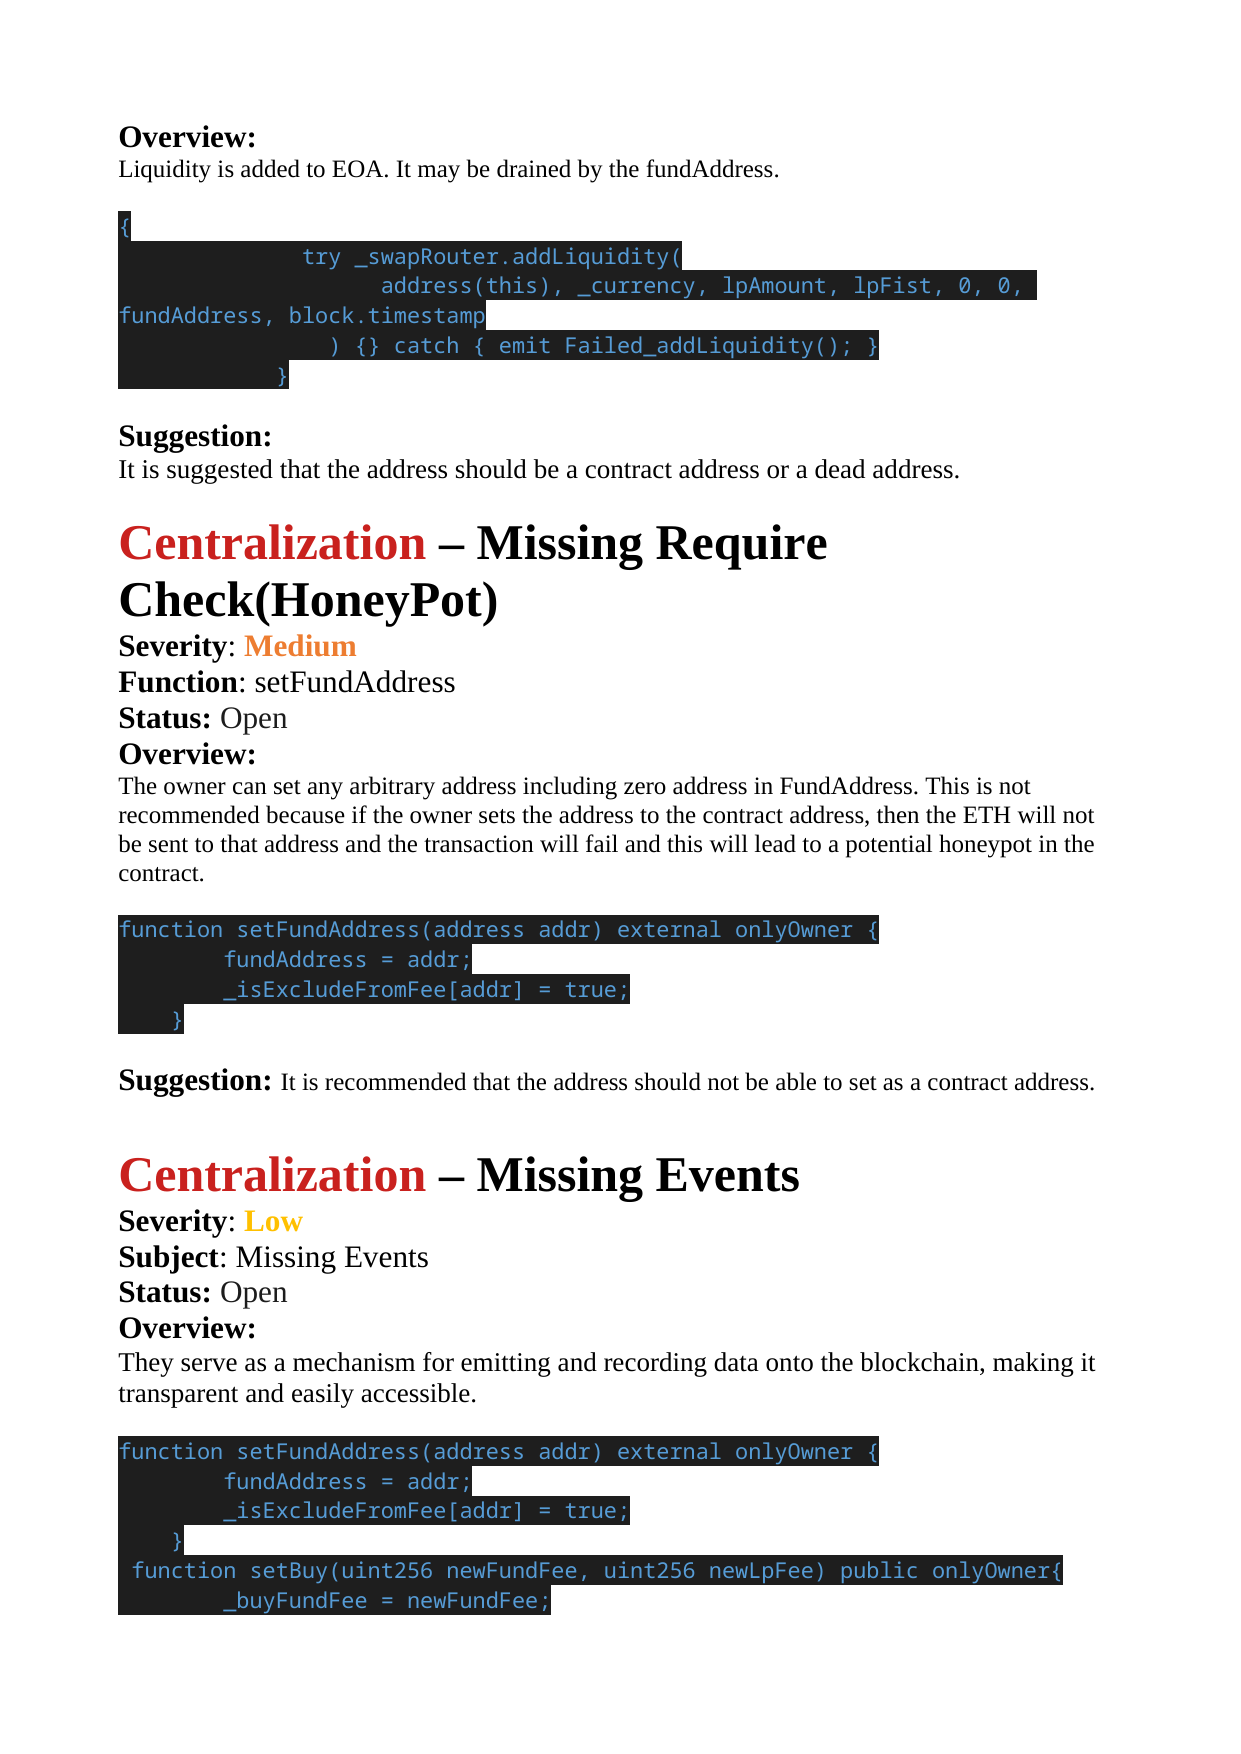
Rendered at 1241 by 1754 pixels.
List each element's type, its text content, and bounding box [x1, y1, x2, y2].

text } [118, 1004, 1122, 1034]
text It is suggested that the address should be a contract address or a dead address. [118, 453, 1122, 485]
text Subject: Missing Events [118, 1238, 1122, 1274]
text _isExcludeFromFee[addr] = true; [118, 1496, 1122, 1525]
text address(this), _currency, lpAmount, lpFist, 0, 0, fundAddress, block.timestamp [118, 270, 1122, 330]
text Overview: [118, 736, 1122, 771]
text fundAddress = addr; [118, 944, 1122, 974]
text fundAddress = addr; [118, 1466, 1122, 1496]
text ) {} catch { emit Failed_addLiquidity(); } [118, 330, 1122, 360]
text _buyFundFee = newFundFee; [118, 1585, 1122, 1615]
text Severity: Low [118, 1202, 1122, 1238]
text function setFundAddress(address addr) external onlyOwner { [118, 914, 1122, 944]
text Centralization – Missing Events [118, 1144, 1122, 1202]
text function setBuy(uint256 newFundFee, uint256 newLpFee) public onlyOwner{ [118, 1555, 1122, 1585]
text { [118, 211, 1122, 241]
text try _swapRouter.addLiquidity( [118, 241, 1122, 270]
text Overview: [118, 1310, 1122, 1346]
text } [118, 1525, 1122, 1555]
text Severity: Medium [118, 628, 1122, 664]
text } [118, 360, 1122, 389]
text The owner can set any arbitrary address including zero address in FundAddress. This is not recommended because if the owner sets the address to the contract address, then the ETH will not be sent to that address and the transaction will fail and this will lead to a potential honeypot in the contract. [118, 771, 1122, 886]
text Centralization – Missing Require Check(HoneyPot) [118, 513, 1122, 628]
text function setFundAddress(address addr) external onlyOwner { [118, 1436, 1122, 1466]
text Overview: [118, 118, 1122, 154]
text Suggestion: [118, 418, 1122, 453]
text Function: setFundAddress [118, 664, 1122, 699]
text Liquidity is added to EOA. It may be drained by the fundAddress. [118, 154, 1122, 183]
text Status: Open [118, 1274, 1122, 1310]
text They serve as a mechanism for emitting and recording data onto the blockchain, making it transparent and easily accessible. [118, 1346, 1122, 1408]
text Status: Open [118, 699, 1122, 736]
text _isExcludeFromFee[addr] = true; [118, 974, 1122, 1004]
text Suggestion: It is recommended that the address should not be able to set as a contract address. [118, 1062, 1122, 1098]
